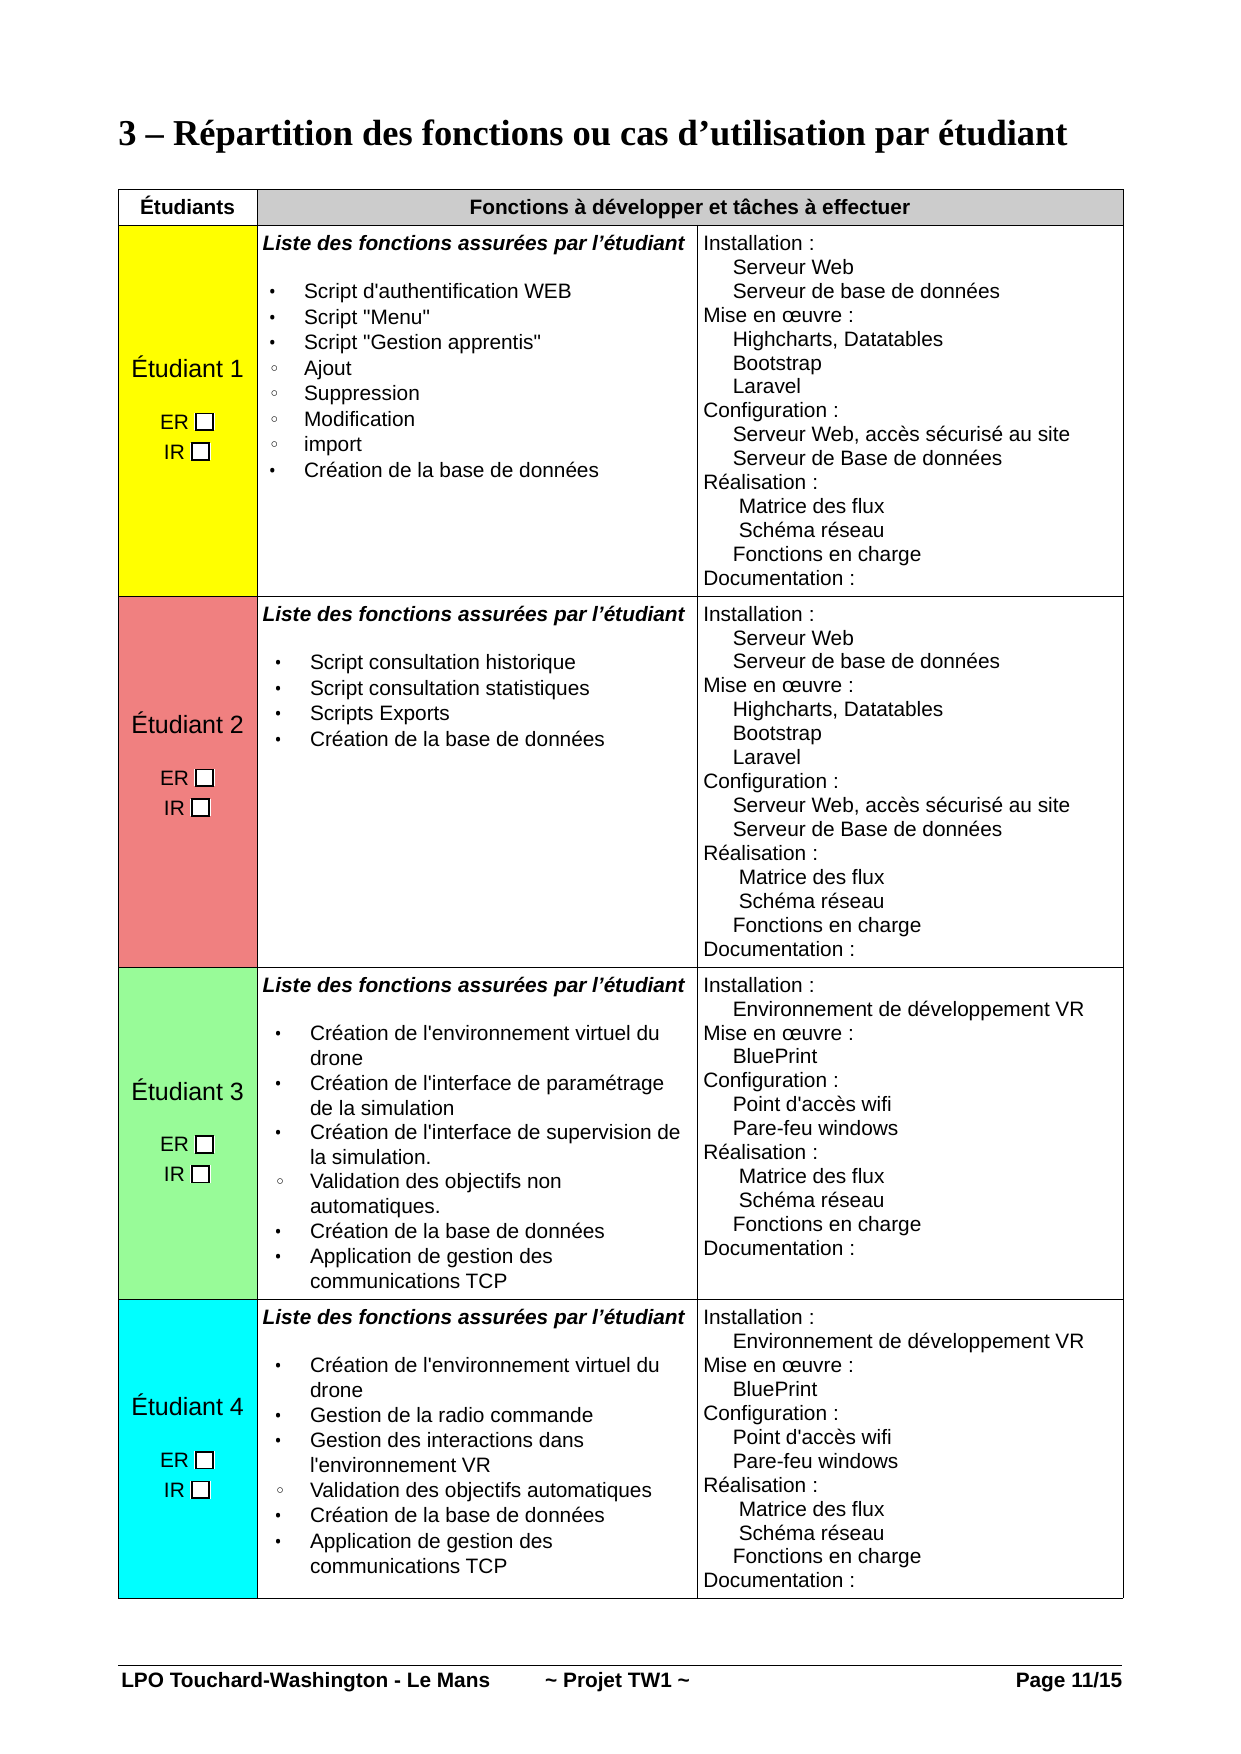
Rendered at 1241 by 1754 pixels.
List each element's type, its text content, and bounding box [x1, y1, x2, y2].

table_cell Installation : Serveur Web Serveur de base de données Mise en œuvre : Highcharts, Datatables Bootstrap Laravel Configuration : Serveur Web, accès sécurisé au site Serveur de Base de données Réalisation : Matrice des flux Schéma réseau Fonctions en charge Documentation : [698, 597, 1123, 967]
subtitle Répartition des fonctions ou cas d’utilisation par étudiant [118, 111, 1122, 153]
table_cell Liste des fonctions assurées par l’étudiant Script d'authentification WEB Script "Menu" Script "Gestion apprentis" Ajout Suppression Modification import Création de la base de données [258, 226, 697, 596]
table_cell Installation : Environnement de développement VR Mise en œuvre : BluePrint Configuration : Point d'accès wifi Pare-feu windows Réalisation : Matrice des flux Schéma réseau Fonctions en charge Documentation : [698, 1300, 1123, 1598]
table_cell Étudiant 3 ER IR [119, 968, 257, 1299]
table_cell Liste des fonctions assurées par l’étudiant Création de l'environnement virtuel du drone Création de l'interface de paramétrage de la simulation Création de l'interface de supervision de la simulation. Validation des objectifs non automatiques. Création de la base de données Application de gestion des communications TCP [258, 968, 697, 1299]
table_cell Liste des fonctions assurées par l’étudiant Création de l'environnement virtuel du drone Gestion de la radio commande Gestion des interactions dans l'environnement VR Validation des objectifs automatiques Création de la base de données Application de gestion des communications TCP [258, 1300, 697, 1598]
table_cell Étudiant 4 ER IR [119, 1300, 257, 1598]
table_cell Liste des fonctions assurées par l’étudiant Script consultation historique Script consultation statistiques Scripts Exports Création de la base de données [258, 597, 697, 967]
table_cell Étudiant 2 ER IR [119, 597, 257, 967]
table_header Fonctions à développer et tâches à effectuer [258, 190, 1123, 225]
table_header Étudiants [119, 190, 257, 225]
table_cell Installation : Environnement de développement VR Mise en œuvre : BluePrint Configuration : Point d'accès wifi Pare-feu windows Réalisation : Matrice des flux Schéma réseau Fonctions en charge Documentation : [698, 968, 1123, 1299]
table_cell Étudiant 1 ER IR [119, 226, 257, 596]
table_cell Installation : Serveur Web Serveur de base de données Mise en œuvre : Highcharts, Datatables Bootstrap Laravel Configuration : Serveur Web, accès sécurisé au site Serveur de Base de données Réalisation : Matrice des flux Schéma réseau Fonctions en charge Documentation : [698, 226, 1123, 596]
